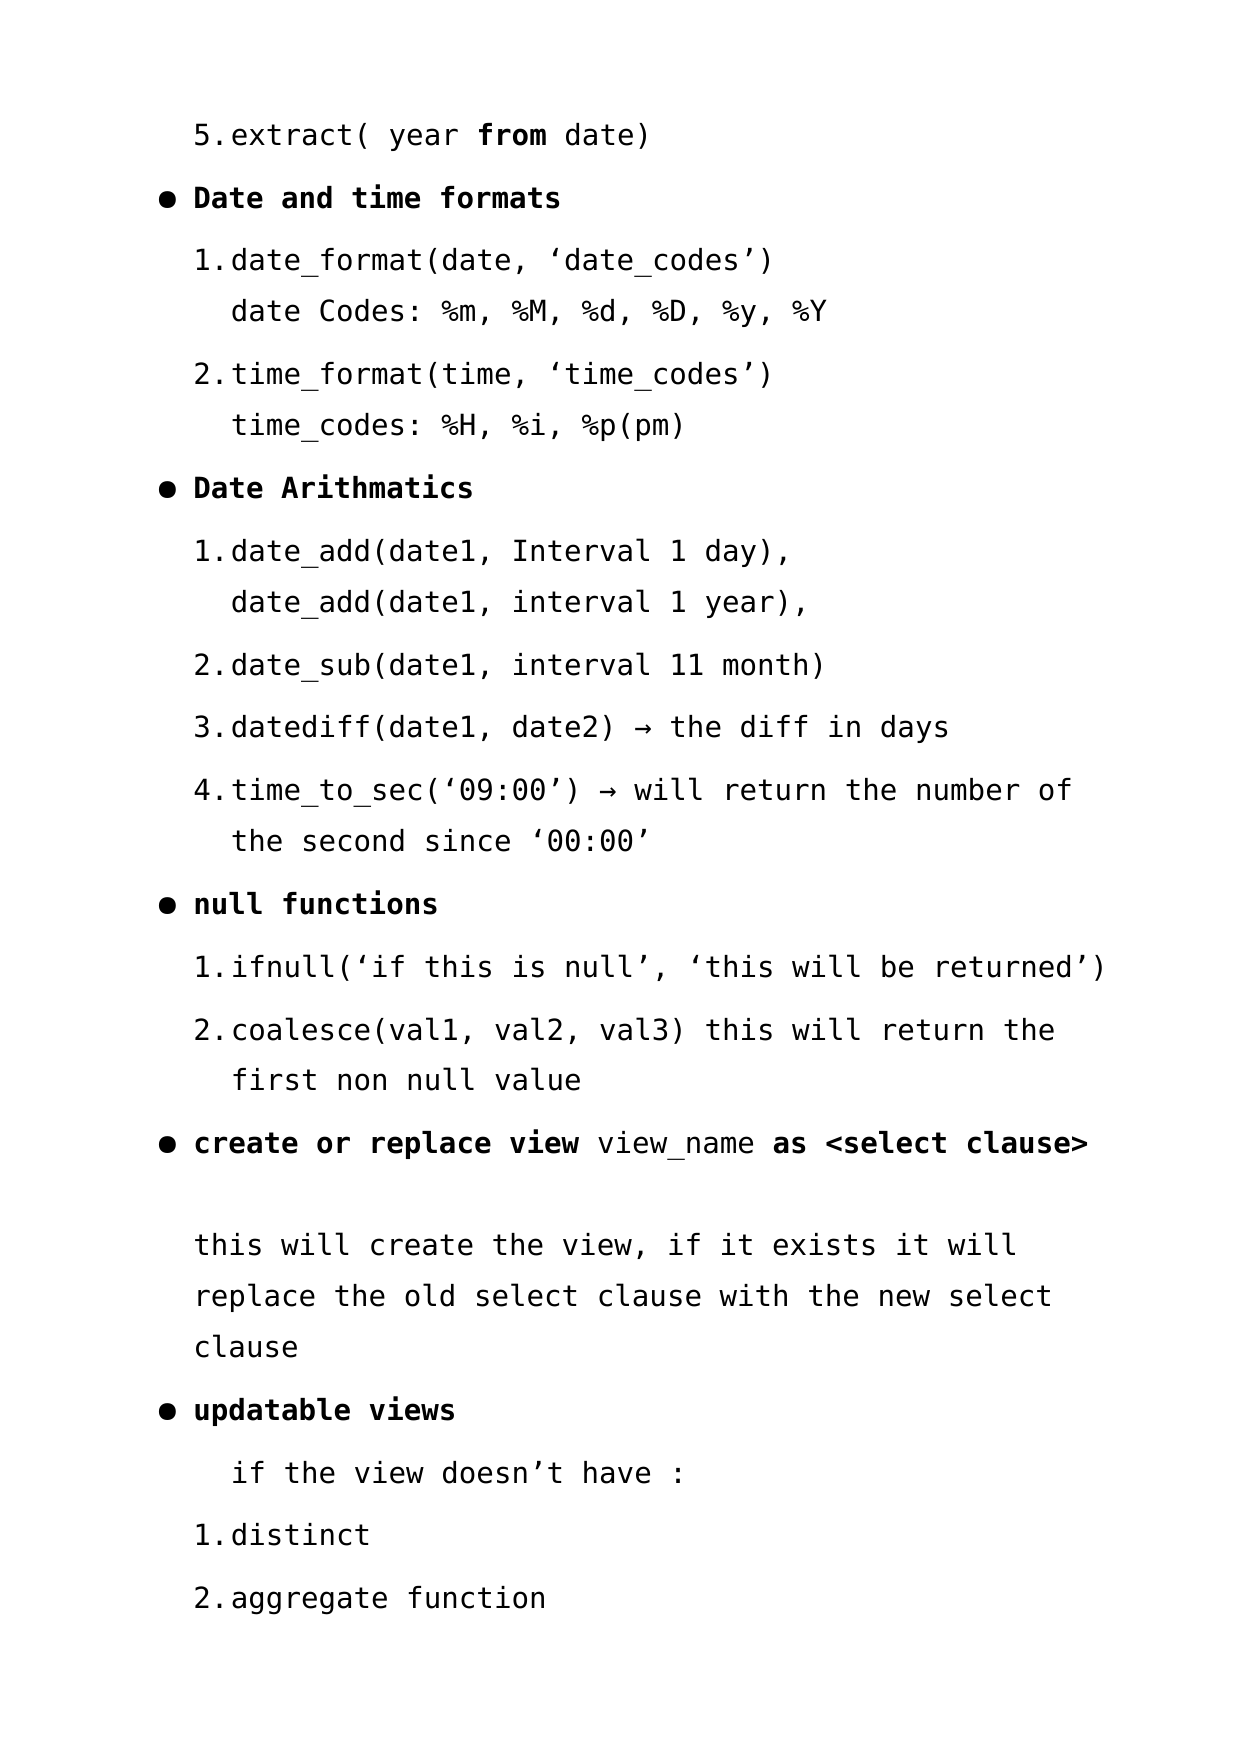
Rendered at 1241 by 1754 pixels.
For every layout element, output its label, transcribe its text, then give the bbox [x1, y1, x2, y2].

list date_format(date, ‘date_codes’) date Codes: %m, %M, %d, %D, %y, %Y [193, 244, 1122, 329]
list Date Arithmatics [156, 471, 1122, 505]
list date_add(date1, Interval 1 day), date_add(date1, interval 1 year), [193, 534, 1122, 619]
list time_format(time, ‘time_codes’) time_codes: %H, %i, %p(pm) [193, 357, 1122, 442]
list coalesce(val1, val2, val3) this will return the first non null value [193, 1013, 1122, 1098]
list if the view doesn’t have : [193, 1456, 1122, 1490]
list create or replace view view_name as <select clause> this will create the view, if it exists it will replace the old select clause with the new select clause [156, 1127, 1122, 1364]
list updatable views [156, 1393, 1122, 1427]
list null functions [156, 887, 1122, 921]
list time_to_sec(‘09:00’) → will return the number of the second since ‘00:00’ [193, 773, 1122, 858]
list Date and time formats [156, 181, 1122, 215]
list extract( year from date) [193, 118, 1122, 152]
list ifnull(‘if this is null’, ‘this will be returned’) [193, 950, 1122, 984]
list datediff(date1, date2) → the diff in days [193, 711, 1122, 744]
list date_sub(date1, interval 11 month) [193, 648, 1122, 682]
list aggregate function [193, 1582, 1122, 1616]
list distinct [193, 1519, 1122, 1553]
